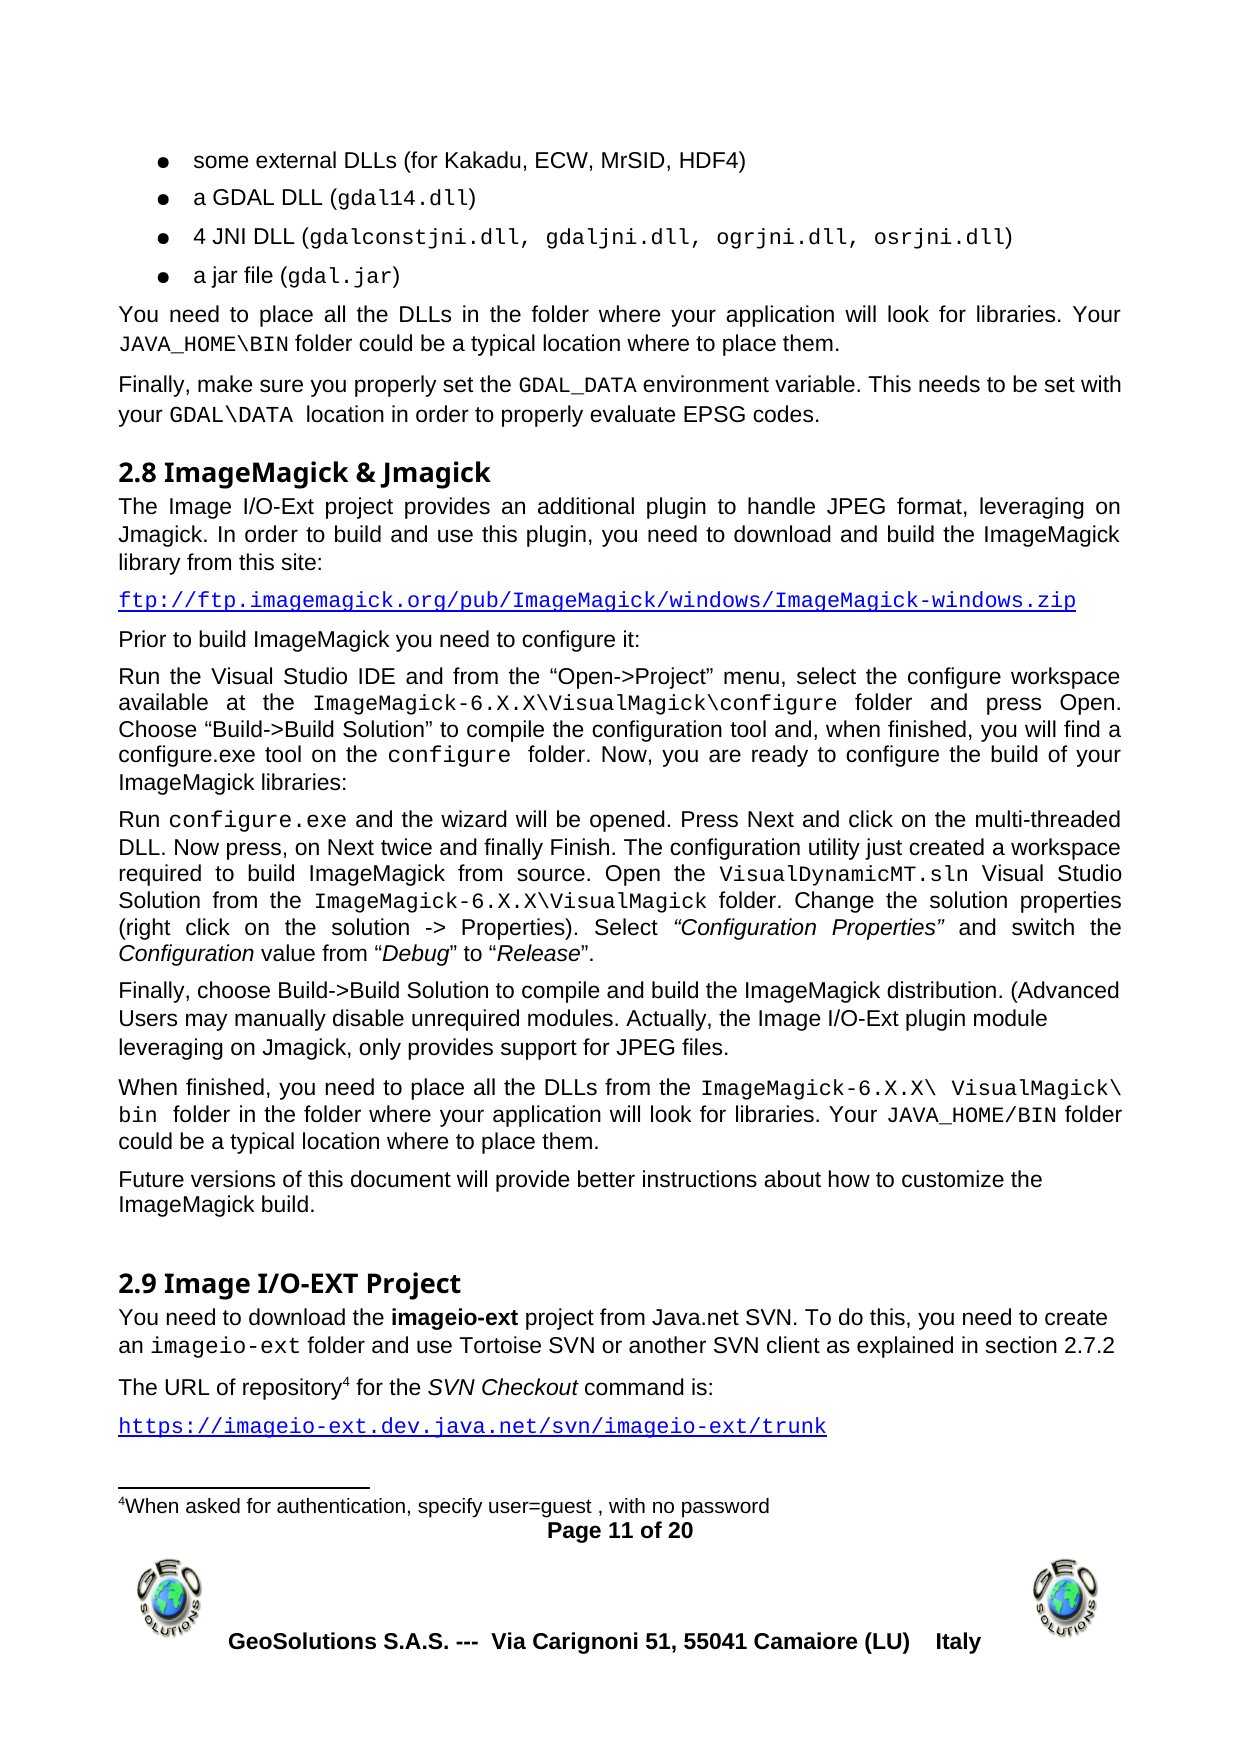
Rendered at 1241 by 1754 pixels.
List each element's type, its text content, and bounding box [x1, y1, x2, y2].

picture [1030, 1552, 1101, 1641]
text Finally, choose Build->Build Solution to compile and build the ImageMagick distribution. (Advanced Users may manually disable unrequired modules. Actually, the Image I/O-Ext plugin module leveraging on Jmagick, only provides support for JPEG files. [118, 978, 1122, 1060]
text ftp://ftp.imagemagick.org/pub/ImageMagick/windows/ImageMagick-windows.zip [118, 590, 1122, 614]
text When asked for authentication, specify user=guest , with no password [118, 1494, 1122, 1518]
picture [134, 1552, 205, 1641]
subtitle Image I/O-EXT Project [118, 1264, 1122, 1301]
text You need to place all the DLLs in the folder where your application will look for libraries. Your JAVA_HOME\BIN folder could be a typical location where to place them. [118, 302, 1122, 358]
list a GDAL DLL (gdal14.dll) [156, 185, 1122, 212]
list a jar file (gdal.jar) [156, 263, 1122, 290]
text You need to download the imageio-ext project from Java.net SVN. To do this, you need to create an imageio-ext folder and use Tortoise SVN or another SVN client as explained in section 2.7.2 [118, 1305, 1122, 1360]
subtitle ImageMagick & Jmagick [118, 453, 1122, 490]
text The Image I/O-Ext project provides an additional plugin to handle JPEG format, leveraging on Jmagick. In order to build and use this plugin, you need to download and build the ImageMagick library from this site: [118, 493, 1122, 575]
text https://imageio-ext.dev.java.net/svn/imageio-ext/trunk [118, 1415, 1122, 1439]
list 4 JNI DLL (gdalconstjni.dll, gdaljni.dll, ogrjni.dll, osrjni.dll) [156, 224, 1122, 251]
text Run the Visual Studio IDE and from the “Open->Project” menu, select the configure workspace available at the ImageMagick-6.X.X\VisualMagick\configure folder and press Open. Choose “Build->Build Solution” to compile the configuration tool and, when finished, you will find a configure.exe tool on the configure folder. Now, you are ready to configure the build of your ImageMagick libraries: [118, 664, 1122, 795]
text Finally, make sure you properly set the GDAL_DATA environment variable. This needs to be set with your GDAL\DATA location in order to properly evaluate EPSG codes. [118, 372, 1122, 429]
text Run configure.exe and the wizard will be opened. Press Next and click on the multi-threaded DLL. Now press, on Next twice and finally Finish. The configuration utility just created a workspace required to build ImageMagick from source. Open the VisualDynamicMT.sln Visual Studio Solution from the ImageMagick-6.X.X\VisualMagick folder. Change the solution properties (right click on the solution -> Properties). Select “Configuration Properties” and switch the Configuration value from “Debug” to “Release”. [118, 807, 1122, 966]
text The URL of repository for the SVN Checkout command is: [118, 1375, 1122, 1401]
text Prior to build ImageMagick you need to configure it: [118, 626, 1122, 652]
text Future versions of this document will provide better instructions about how to customize the ImageMagick build. [118, 1166, 1122, 1243]
list some external DLLs (for Kakadu, ECW, MrSID, HDF4) [156, 148, 1122, 173]
text When finished, you need to place all the DLLs from the ImageMagick-6.X.X\ VisualMagick\bin folder in the folder where your application will look for libraries. Your JAVA_HOME/BIN folder could be a typical location where to place them. [118, 1074, 1122, 1155]
